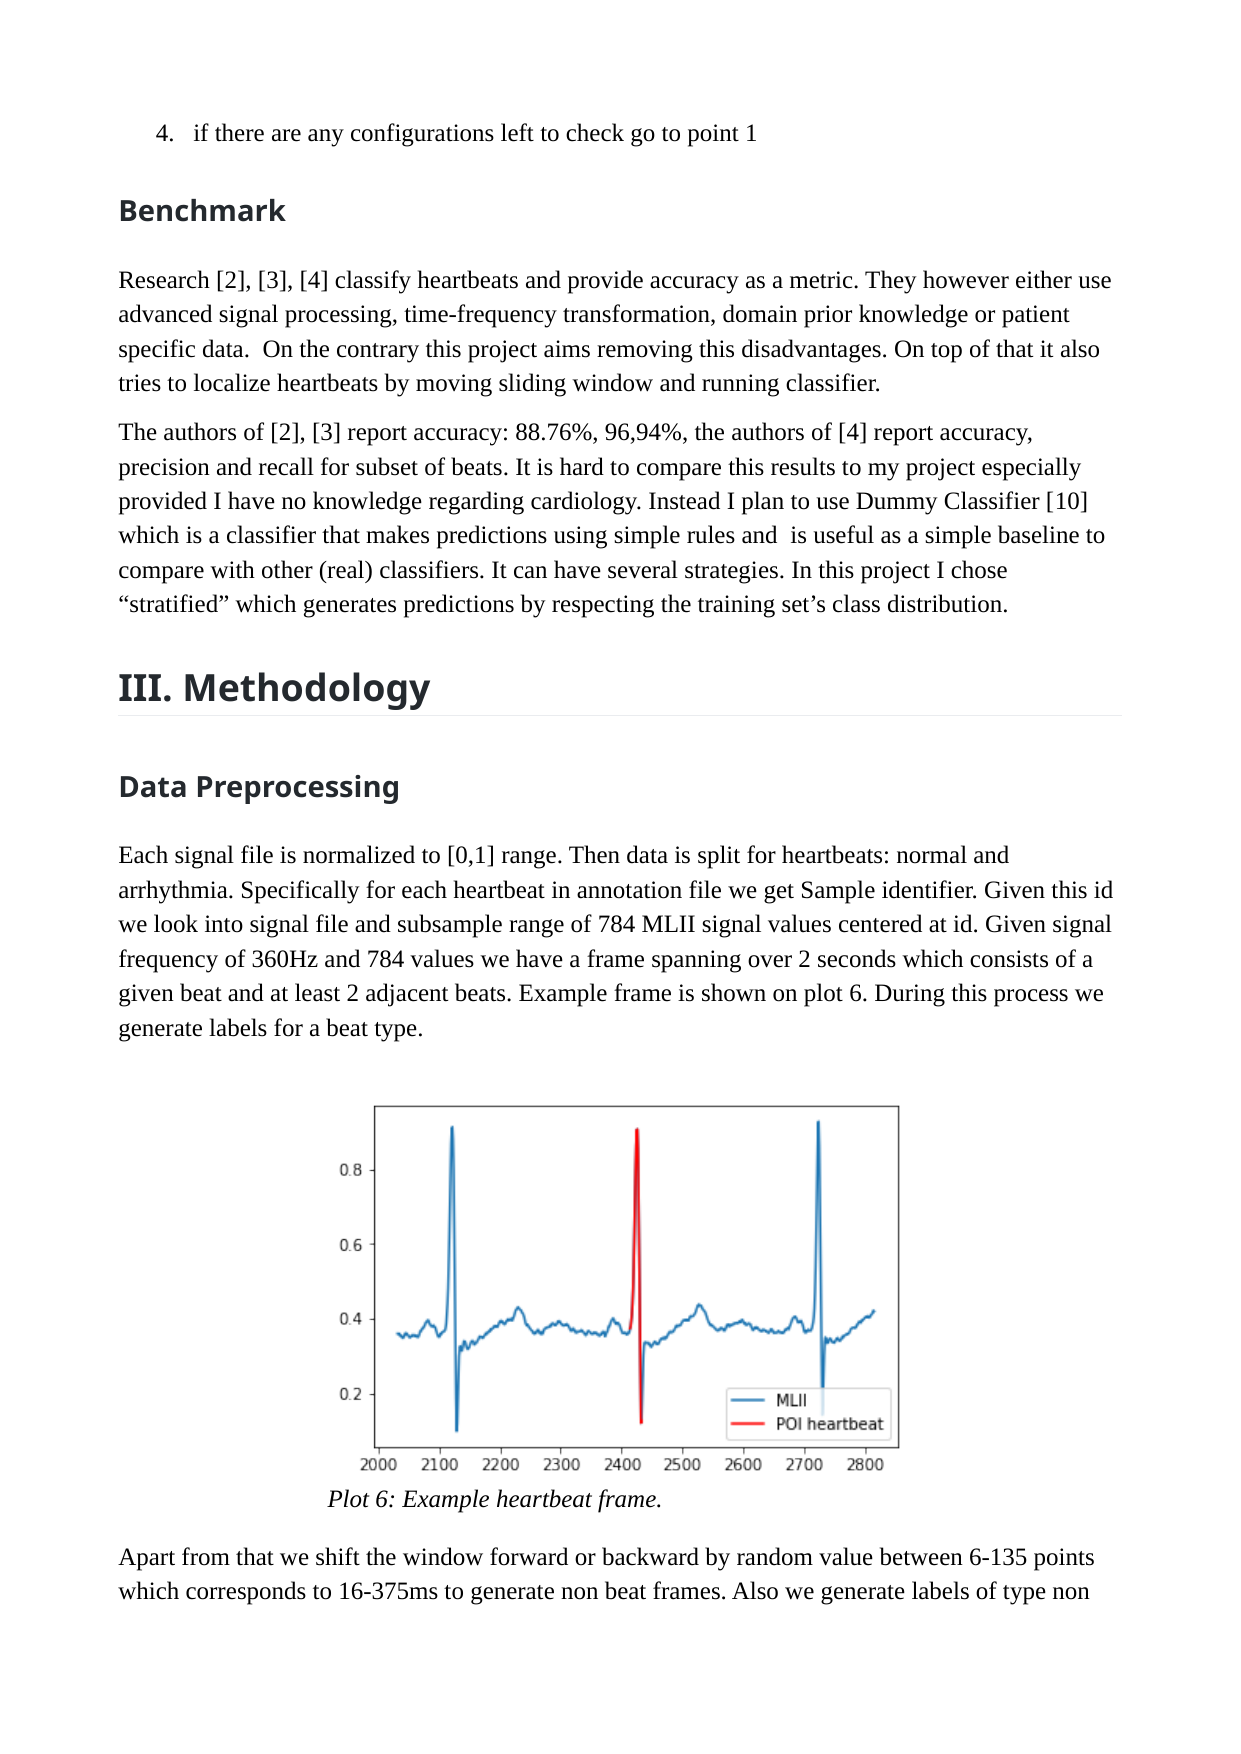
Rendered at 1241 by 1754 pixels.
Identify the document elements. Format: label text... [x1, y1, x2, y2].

list if there are any configurations left to check go to point 1 [156, 118, 1122, 147]
text The authors of [2], [3] report accuracy: 88.76%, 96,94%, the authors of [4] report accuracy, precision and recall for subset of beats. It is hard to compare this results to my project especially provided I have no knowledge regarding cardiology. Instead I plan to use Dummy Classifier [] which is a classifier that makes predictions using simple rules and is useful as a simple baseline to compare with other (real) classifiers. It can have several strategies. In this project I chose “stratified” which generates predictions by respecting the training set’s class distribution. [118, 417, 1122, 618]
text Research [2], [3], [4] classify heartbeats and provide accuracy as a metric. They however either use advanced signal processing, time-frequency transformation, domain prior knowledge or patient specific data. On the contrary this project aims removing this disadvantages. On top of that it also tries to localize heartbeats by moving sliding window and running classifier. [118, 265, 1122, 397]
subtitle Benchmark [118, 190, 1122, 230]
text Plot 6: Example heartbeat frame. [327, 1485, 913, 1513]
subtitle III. Methodology [118, 662, 1122, 715]
text Each signal file is normalized to [0,1] range. Then data is split for heartbeats: normal and arrhythmia. Specifically for each heartbeat in annotation file we get Sample identifier. Given this id we look into signal file and subsample range of 784 MLII signal values centered at id. Given signal frequency of 360Hz and 784 values we have a frame spanning over 2 seconds which consists of a given beat and at least 2 adjacent beats. Example frame is shown on plot 6. During this process we generate labels for a beat type. [118, 840, 1122, 1042]
subtitle Data Preprocessing [118, 766, 1122, 806]
text Apart from that we shift the window forward or backward by random value between 6-135 points which corresponds to 16-375ms to generate non beat frames. Also we generate labels of type non [118, 1542, 1122, 1605]
picture [327, 1090, 914, 1485]
